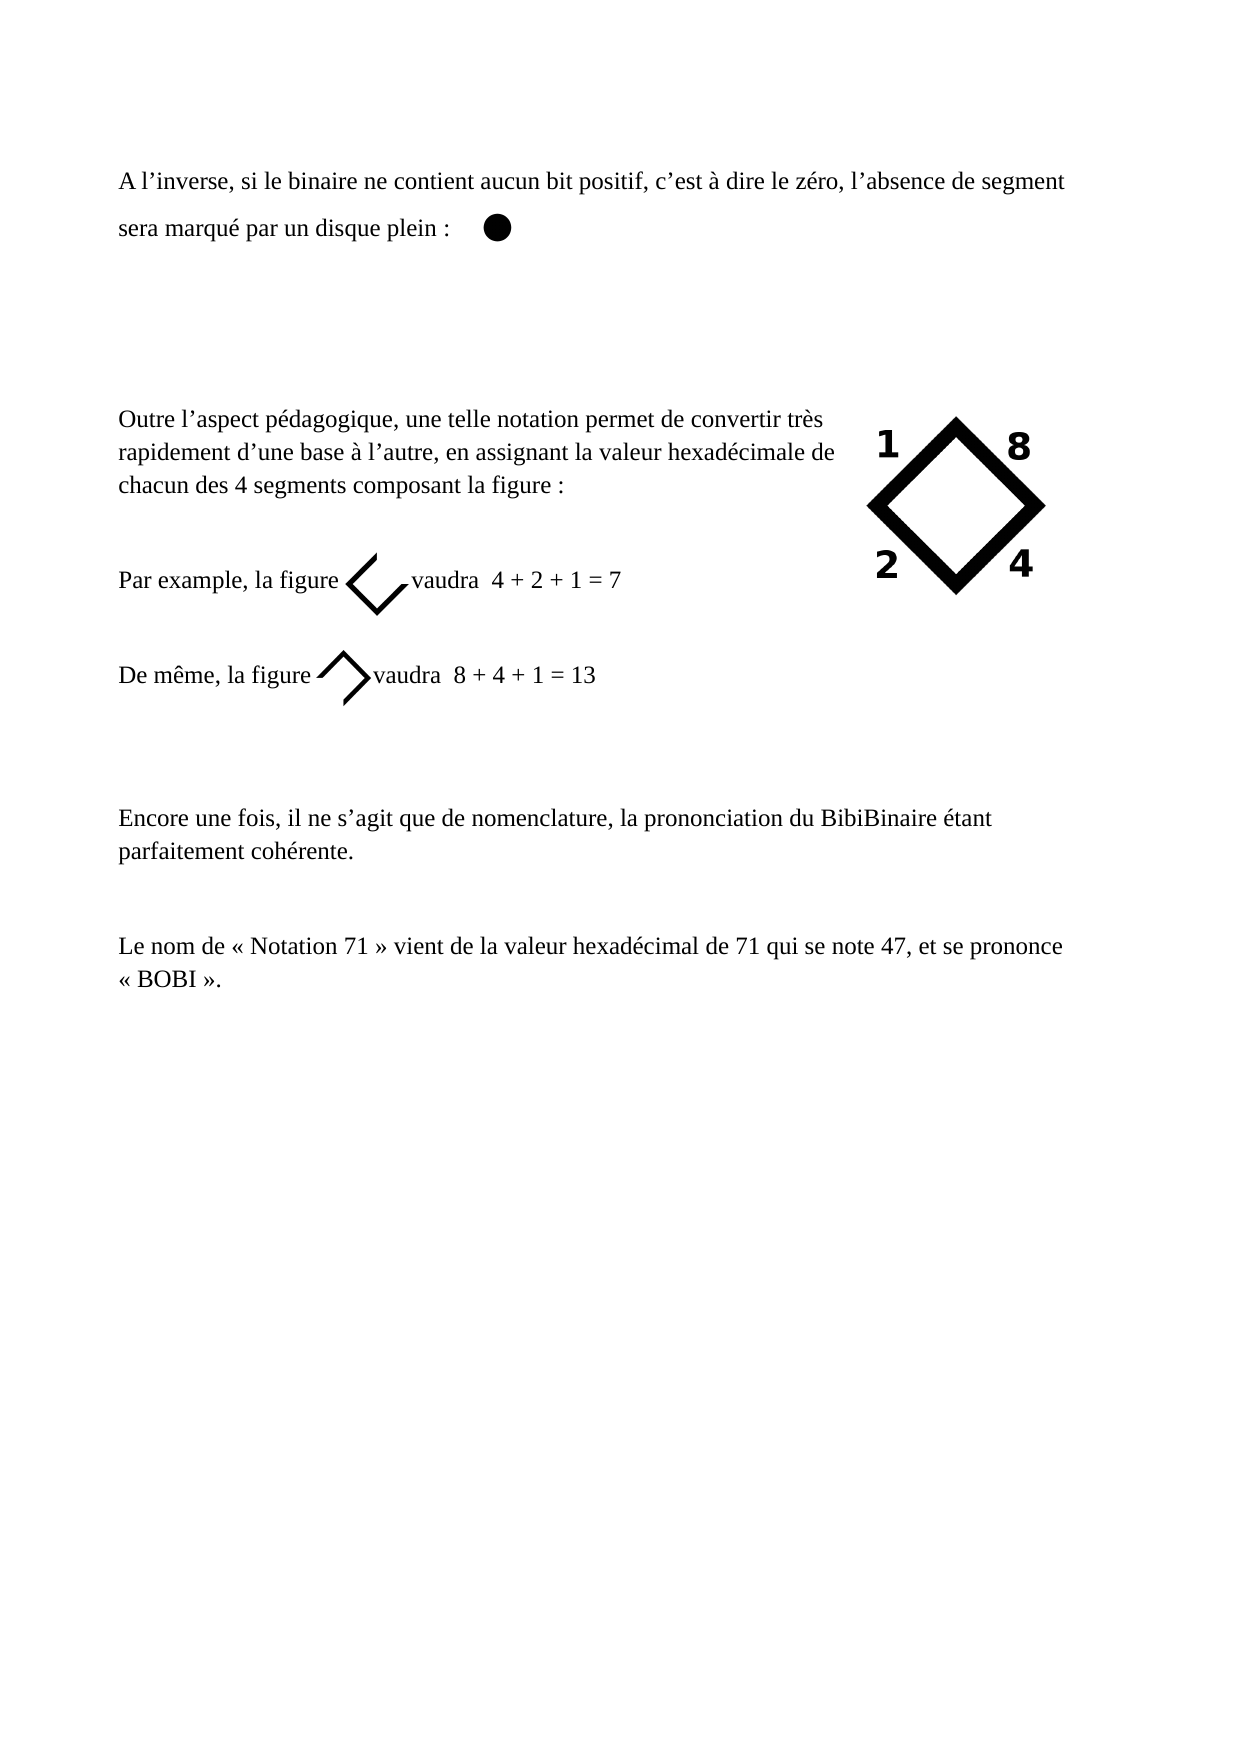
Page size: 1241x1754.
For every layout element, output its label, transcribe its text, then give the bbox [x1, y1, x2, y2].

picture [861, 410, 1052, 601]
text A l’inverse, si le binaire ne contient aucun bit positif, c’est à dire le zéro, l’absence de segment [118, 166, 1122, 194]
text [527, 213, 1122, 242]
text Par example, la figure [118, 565, 343, 594]
text [1052, 565, 1122, 594]
text Outre l’aspect pédagogique, une telle notation permet de convertir très rapidement d’une base à l’autre, en assignant la valeur hexadécimale de chacun des 4 segments composant la figure : [118, 404, 1122, 498]
text De même, la figure [118, 660, 314, 689]
text Encore une fois, il ne s’agit que de nomenclature, la prononciation du BibiBinaire étant parfaitement cohérente. [118, 803, 1122, 865]
text Le nom de « Notation 71 » vient de la valeur hexadécimal de 71 qui se note 47, et se prononce « BOBI ». [118, 931, 1122, 993]
picture [343, 550, 411, 618]
picture [468, 198, 527, 257]
text vaudra 4 + 2 + 1 = 7 [411, 565, 861, 594]
text vaudra 8 + 4 + 1 = 13 [373, 660, 1122, 689]
text sera marqué par un disque plein : [118, 213, 468, 242]
picture [314, 648, 373, 708]
